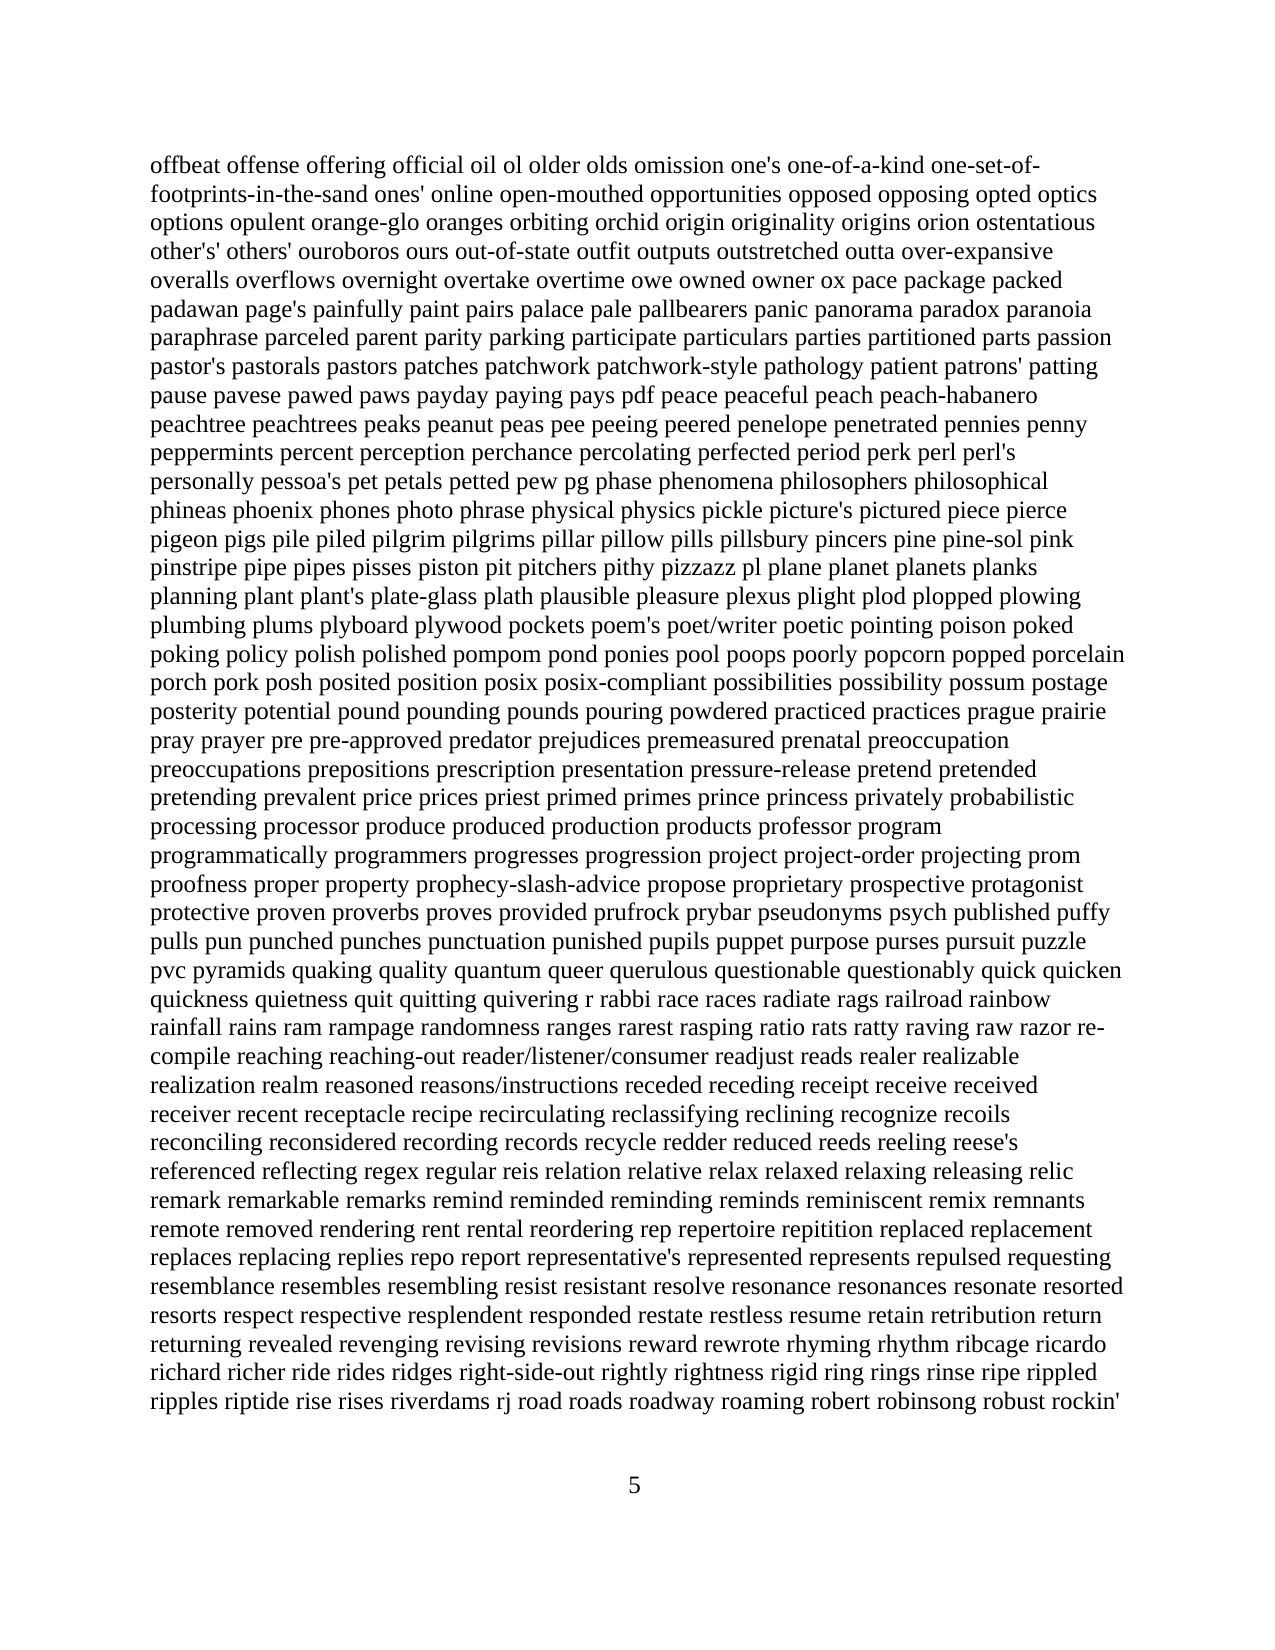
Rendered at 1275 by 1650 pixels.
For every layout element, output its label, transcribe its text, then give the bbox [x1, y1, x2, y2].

text offbeat offense offering official oil ol older olds omission one's one-of-a-kind one-set-of-footprints-in-the-sand ones' online open-mouthed opportunities opposed opposing opted optics options opulent orange-glo oranges orbiting orchid origin originality origins orion ostentatious other's' others' ouroboros ours out-of-state outfit outputs outstretched outta over-expansive overalls overflows overnight overtake overtime owe owned owner ox pace package packed padawan page's painfully paint pairs palace pale pallbearers panic panorama paradox paranoia paraphrase parceled parent parity parking participate particulars parties partitioned parts passion pastor's pastorals pastors patches patchwork patchwork-style pathology patient patrons' patting pause pavese pawed paws payday paying pays pdf peace peaceful peach peach-habanero peachtree peachtrees peaks peanut peas pee peeing peered penelope penetrated pennies penny peppermints percent perception perchance percolating perfected period perk perl perl's personally pessoa's pet petals petted pew pg phase phenomena philosophers philosophical phineas phoenix phones photo phrase physical physics pickle picture's pictured piece pierce pigeon pigs pile piled pilgrim pilgrims pillar pillow pills pillsbury pincers pine pine-sol pink pinstripe pipe pipes pisses piston pit pitchers pithy pizzazz pl plane planet planets planks planning plant plant's plate-glass plath plausible pleasure plexus plight plod plopped plowing plumbing plums plyboard plywood pockets poem's poet/writer poetic pointing poison poked poking policy polish polished pompom pond ponies pool poops poorly popcorn popped porcelain porch pork posh posited position posix posix-compliant possibilities possibility possum postage posterity potential pound pounding pounds pouring powdered practiced practices prague prairie pray prayer pre pre-approved predator prejudices premeasured prenatal preoccupation preoccupations prepositions prescription presentation pressure-release pretend pretended pretending prevalent price prices priest primed primes prince princess privately probabilistic processing processor produce produced production products professor program programmatically programmers progresses progression project project-order projecting prom proofness proper property prophecy-slash-advice propose proprietary prospective protagonist protective proven proverbs proves provided prufrock prybar pseudonyms psych published puffy pulls pun punched punches punctuation punished pupils puppet purpose purses pursuit puzzle pvc pyramids quaking quality quantum queer querulous questionable questionably quick quicken quickness quietness quit quitting quivering r rabbi race races radiate rags railroad rainbow rainfall rains ram rampage randomness ranges rarest rasping ratio rats ratty raving raw razor re-compile reaching reaching-out reader/listener/consumer readjust reads realer realizable realization realm reasoned reasons/instructions receded receding receipt receive received receiver recent receptacle recipe recirculating reclassifying reclining recognize recoils reconciling reconsidered recording records recycle redder reduced reeds reeling reese's referenced reflecting regex regular reis relation relative relax relaxed relaxing releasing relic remark remarkable remarks remind reminded reminding reminds reminiscent remix remnants remote removed rendering rent rental reordering rep repertoire repitition replaced replacement replaces replacing replies repo report representative's represented represents repulsed requesting resemblance resembles resembling resist resistant resolve resonance resonances resonate resorted resorts respect respective resplendent responded restate restless resume retain retribution return returning revealed revenging revising revisions reward rewrote rhyming rhythm ribcage ricardo richard richer ride rides ridges right-side-out rightly rightness rigid ring rings rinse ripe rippled ripples riptide rise rises riverdams rj road roads roadway roaming robert robinsong robust rockin' [150, 150, 1125, 1415]
